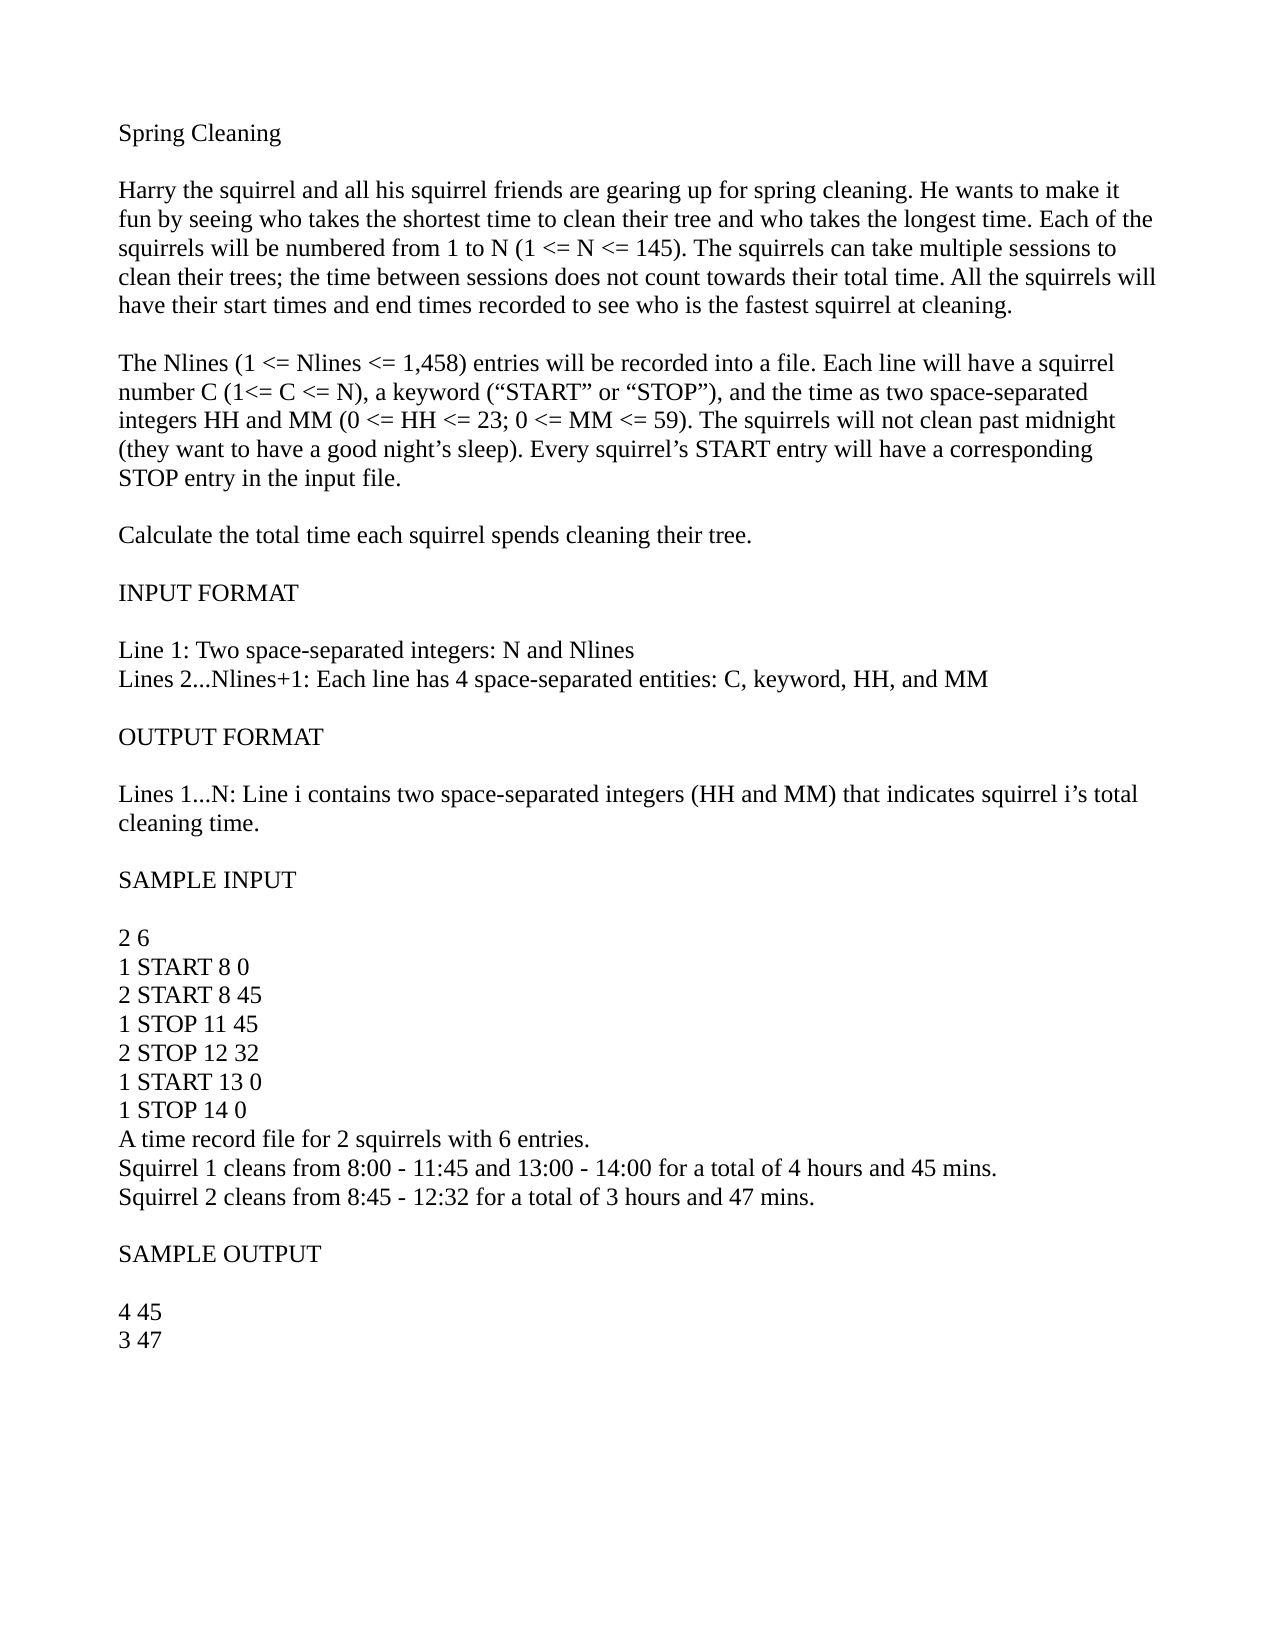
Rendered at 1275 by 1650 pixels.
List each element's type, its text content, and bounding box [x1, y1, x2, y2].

text Harry the squirrel and all his squirrel friends are gearing up for spring cleaning. He wants to make it fun by seeing who takes the shortest time to clean their tree and who takes the longest time. Each of the squirrels will be numbered from 1 to N (1 <= N <= 145). The squirrels can take multiple sessions to clean their trees; the time between sessions does not count towards their total time. All the squirrels will have their start times and end times recorded to see who is the fastest squirrel at cleaning. [118, 176, 1157, 319]
text SAMPLE OUTPUT [118, 1239, 1157, 1268]
text INPUT FORMAT [118, 578, 1157, 607]
text Spring Cleaning [118, 118, 1157, 147]
text OUTPUT FORMAT [118, 722, 1157, 751]
text Lines 2...Nlines+1: Each line has 4 space-separated entities: C, keyword, HH, and MM [118, 664, 1157, 693]
text 1 STOP 11 45 [118, 1009, 1157, 1038]
text Lines 1...N: Line i contains two space-separated integers (HH and MM) that indicates squirrel i’s total cleaning time. [118, 779, 1157, 837]
text 1 START 13 0 [118, 1067, 1157, 1096]
text The Nlines (1 <= Nlines <= 1,458) entries will be recorded into a file. Each line will have a squirrel number C (1<= C <= N), a keyword (“START” or “STOP”), and the time as two space-separated integers HH and MM (0 <= HH <= 23; 0 <= MM <= 59). The squirrels will not clean past midnight (they want to have a good night’s sleep). Every squirrel’s START entry will have a corresponding STOP entry in the input file. [118, 348, 1157, 492]
text Line 1: Two space-separated integers: N and Nlines [118, 636, 1157, 664]
text 2 STOP 12 32 [118, 1038, 1157, 1067]
text 1 STOP 14 0 [118, 1096, 1157, 1124]
text 2 START 8 45 [118, 981, 1157, 1009]
text Squirrel 2 cleans from 8:45 - 12:32 for a total of 3 hours and 47 mins. [118, 1182, 1157, 1211]
text SAMPLE INPUT [118, 866, 1157, 894]
text A time record file for 2 squirrels with 6 entries. [118, 1124, 1157, 1153]
text 1 START 8 0 [118, 952, 1157, 981]
text Squirrel 1 cleans from 8:00 - 11:45 and 13:00 - 14:00 for a total of 4 hours and 45 mins. [118, 1153, 1157, 1182]
text Calculate the total time each squirrel spends cleaning their tree. [118, 521, 1157, 549]
text 2 6 [118, 923, 1157, 952]
text 4 45 [118, 1297, 1157, 1326]
text 3 47 [118, 1326, 1157, 1354]
